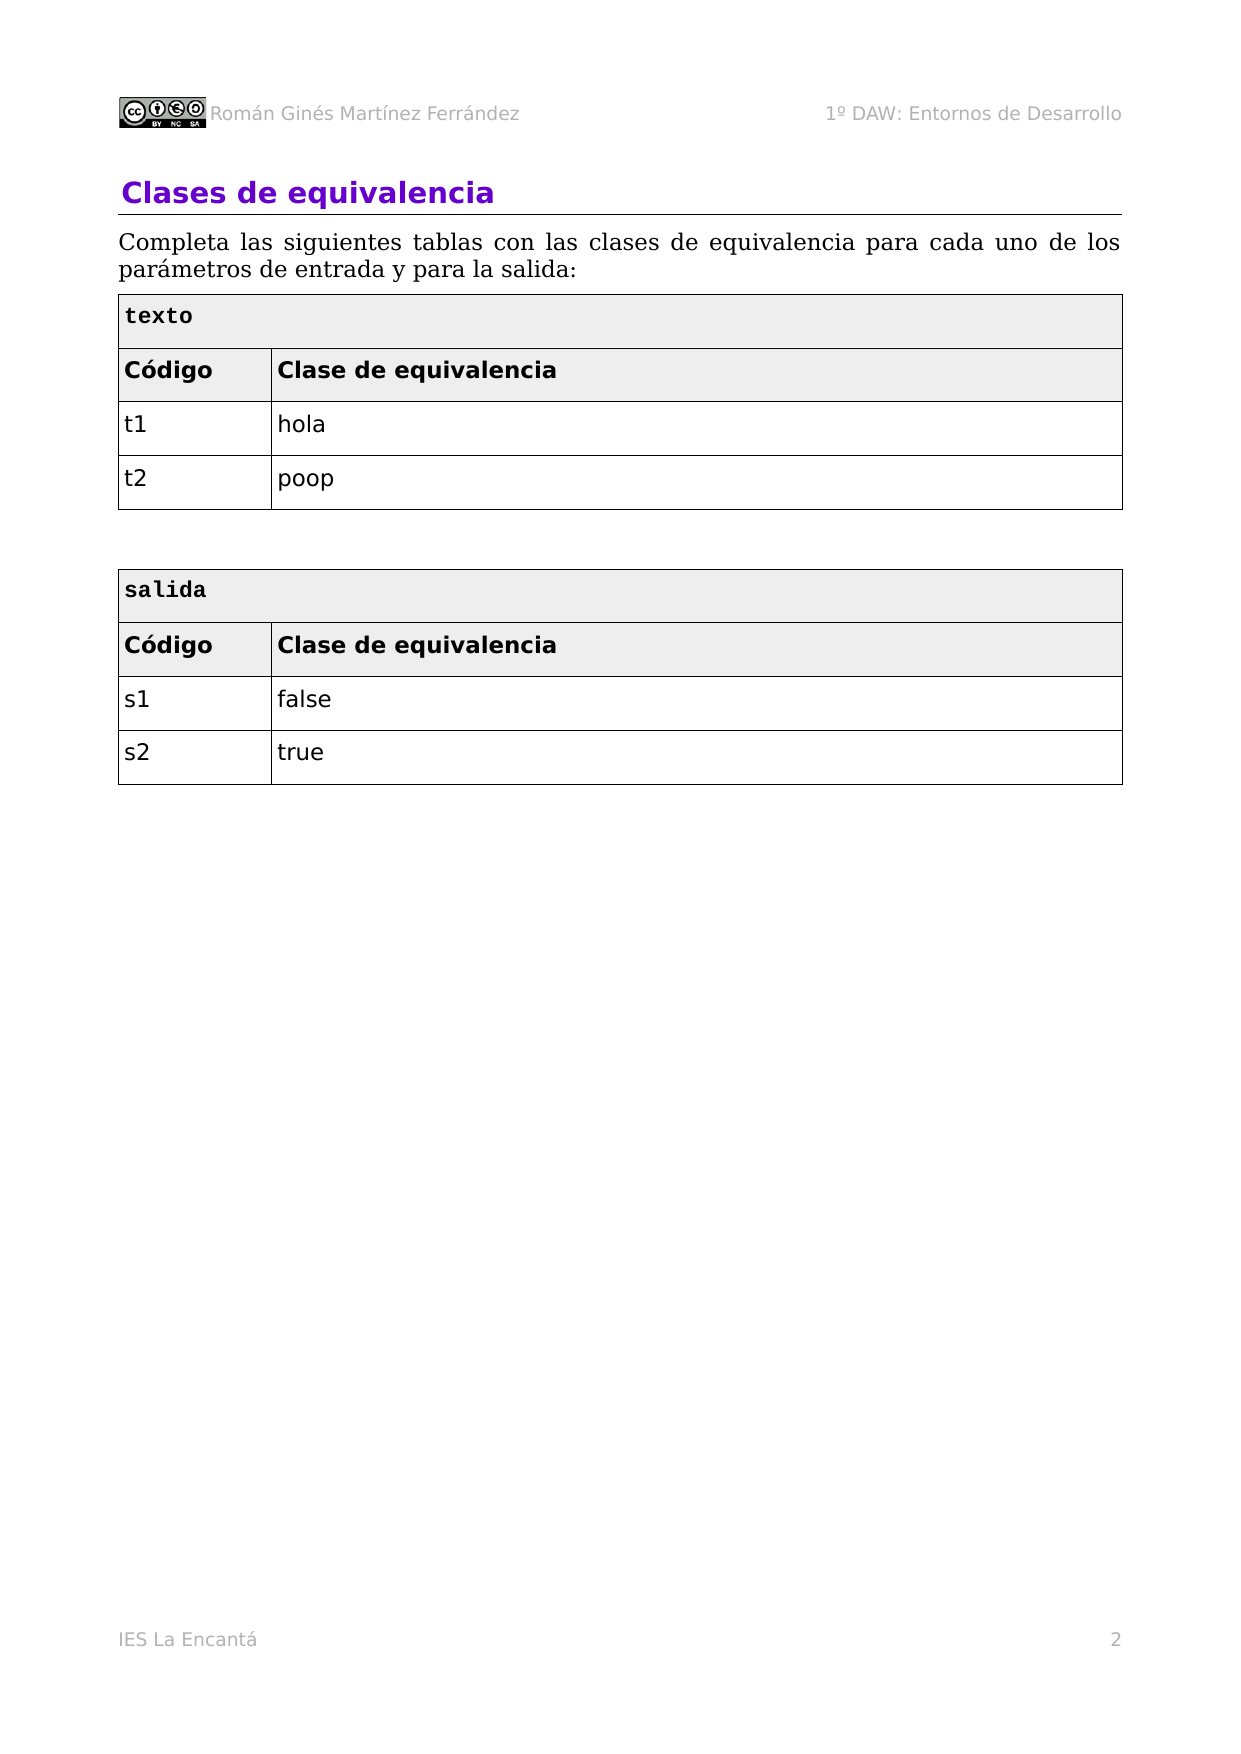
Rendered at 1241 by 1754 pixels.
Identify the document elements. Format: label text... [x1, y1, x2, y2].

table_cell Clase de equivalencia [272, 623, 1122, 676]
table_header salida [119, 570, 1122, 622]
text Completa las siguientes tablas con las clases de equivalencia para cada uno de los parámetros de entrada y para la salida: [118, 229, 1122, 282]
table_cell false [272, 677, 1122, 730]
table_cell Código [119, 623, 271, 676]
table_cell poop [272, 456, 1122, 509]
table_cell s1 [119, 677, 271, 730]
table_cell Código [119, 349, 271, 401]
table_cell hola [272, 402, 1122, 455]
table_cell Clase de equivalencia [272, 349, 1122, 401]
table_cell s2 [119, 731, 271, 784]
picture [119, 97, 207, 128]
table_cell t2 [119, 456, 271, 509]
table_header texto [119, 295, 1122, 347]
table_cell t1 [119, 402, 271, 455]
text Clases de equivalencia [118, 174, 1122, 214]
table_cell true [272, 731, 1122, 784]
